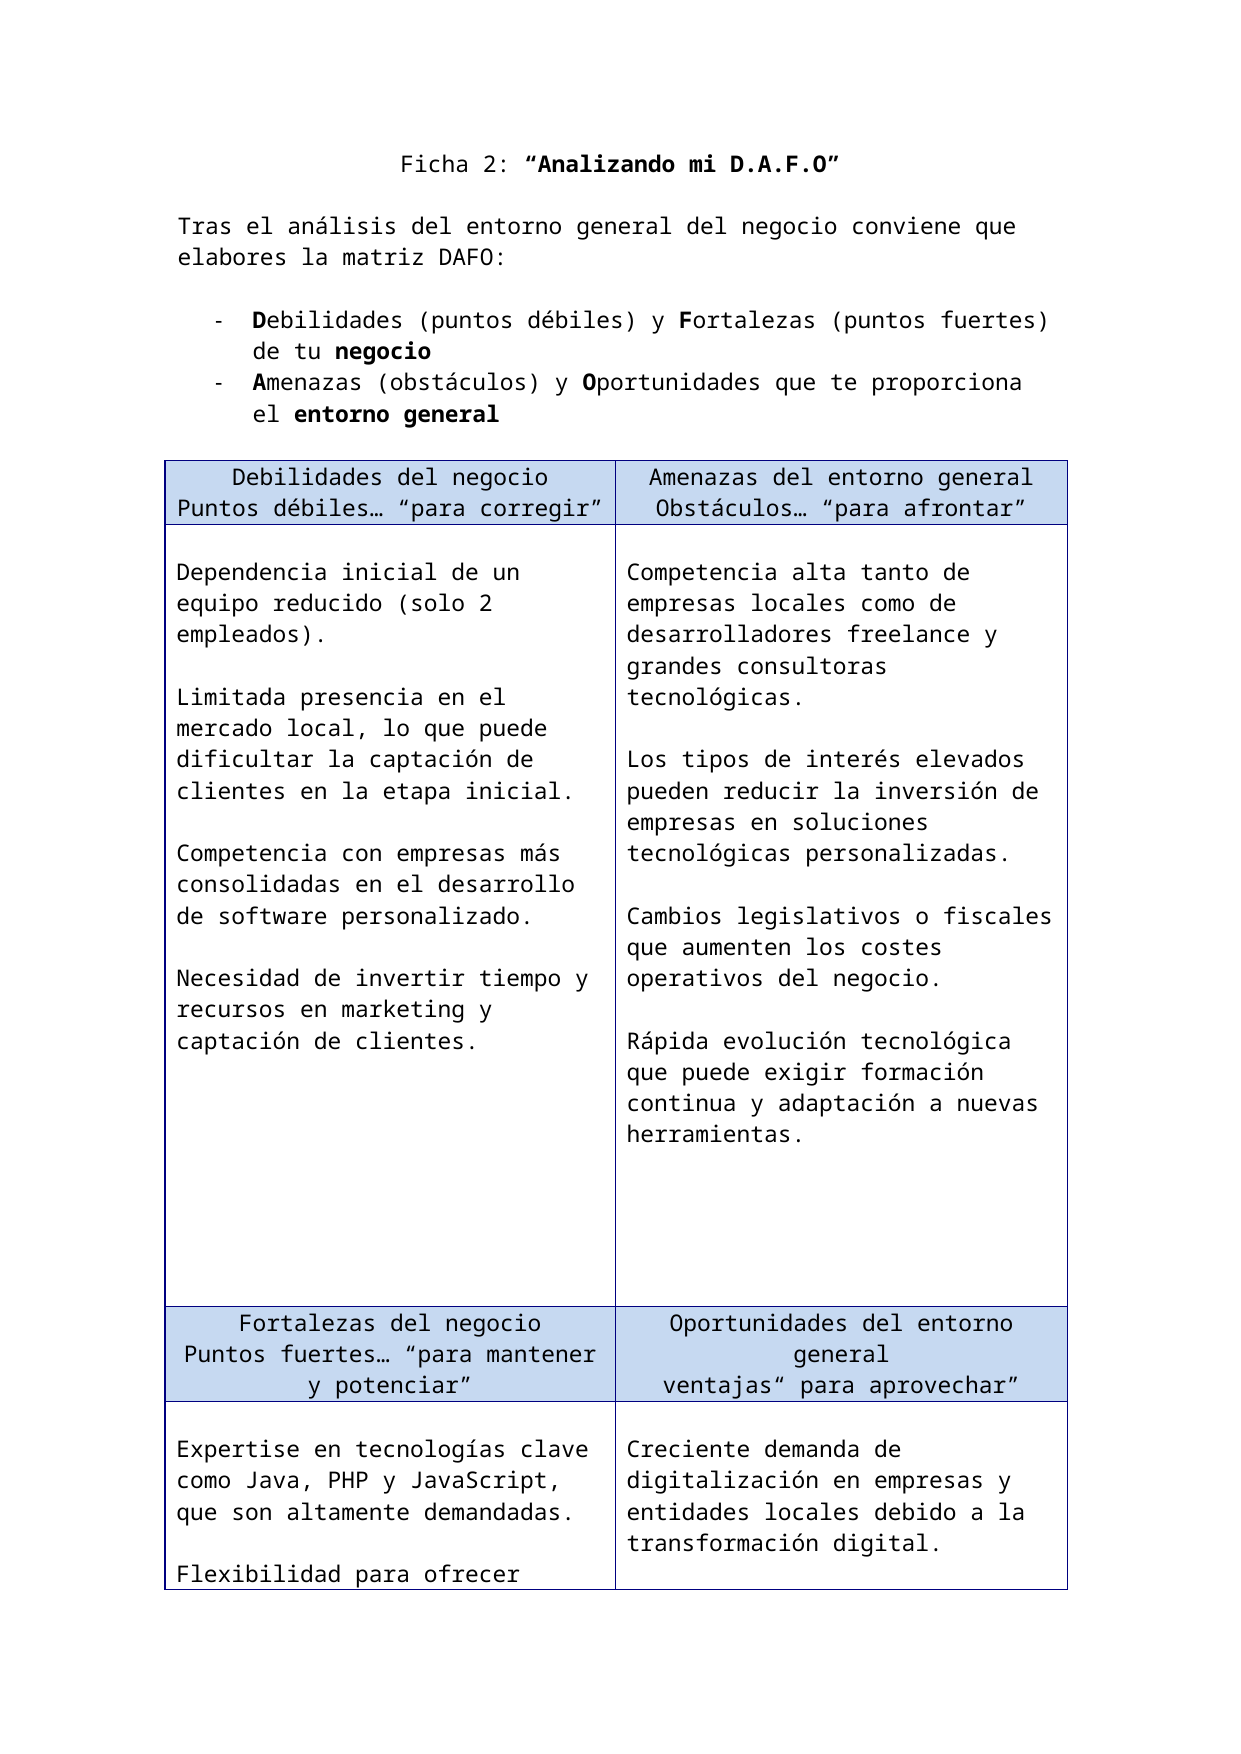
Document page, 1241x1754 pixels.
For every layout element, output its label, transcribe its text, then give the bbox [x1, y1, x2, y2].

table_cell Dependencia inicial de un equipo reducido (solo 2 empleados). Limitada presencia en el mercado local, lo que puede dificultar la captación de clientes en la etapa inicial. Competencia con empresas más consolidadas en el desarrollo de software personalizado. Necesidad de invertir tiempo y recursos en marketing y captación de clientes. [166, 525, 615, 1306]
text Ficha 2: “Analizando mi D.A.F.O” [177, 148, 1063, 179]
list Amenazas (obstáculos) y Oportunidades que te proporciona el entorno general [215, 366, 1063, 429]
table_cell Creciente demanda de digitalización en empresas y entidades locales debido a la transformación digital. [616, 1402, 1067, 1589]
table_header Debilidades del negocio Puntos débiles… “para corregir” [166, 461, 615, 524]
list Debilidades (puntos débiles) y Fortalezas (puntos fuertes) de tu negocio [215, 304, 1063, 366]
table_cell Competencia alta tanto de empresas locales como de desarrolladores freelance y grandes consultoras tecnológicas. Los tipos de interés elevados pueden reducir la inversión de empresas en soluciones tecnológicas personalizadas. Cambios legislativos o fiscales que aumenten los costes operativos del negocio. Rápida evolución tecnológica que puede exigir formación continua y adaptación a nuevas herramientas. [616, 525, 1067, 1306]
table_cell Oportunidades del entorno general ventajas“ para aprovechar” [616, 1307, 1067, 1401]
table_cell Expertise en tecnologías clave como Java, PHP y JavaScript, que son altamente demandadas. Flexibilidad para ofrecer [166, 1402, 615, 1589]
table_header Amenazas del entorno general Obstáculos… “para afrontar” [616, 461, 1067, 524]
text Tras el análisis del entorno general del negocio conviene que elabores la matriz DAFO: [177, 210, 1063, 273]
table_cell Fortalezas del negocio Puntos fuertes… “para mantener y potenciar” [166, 1307, 615, 1401]
